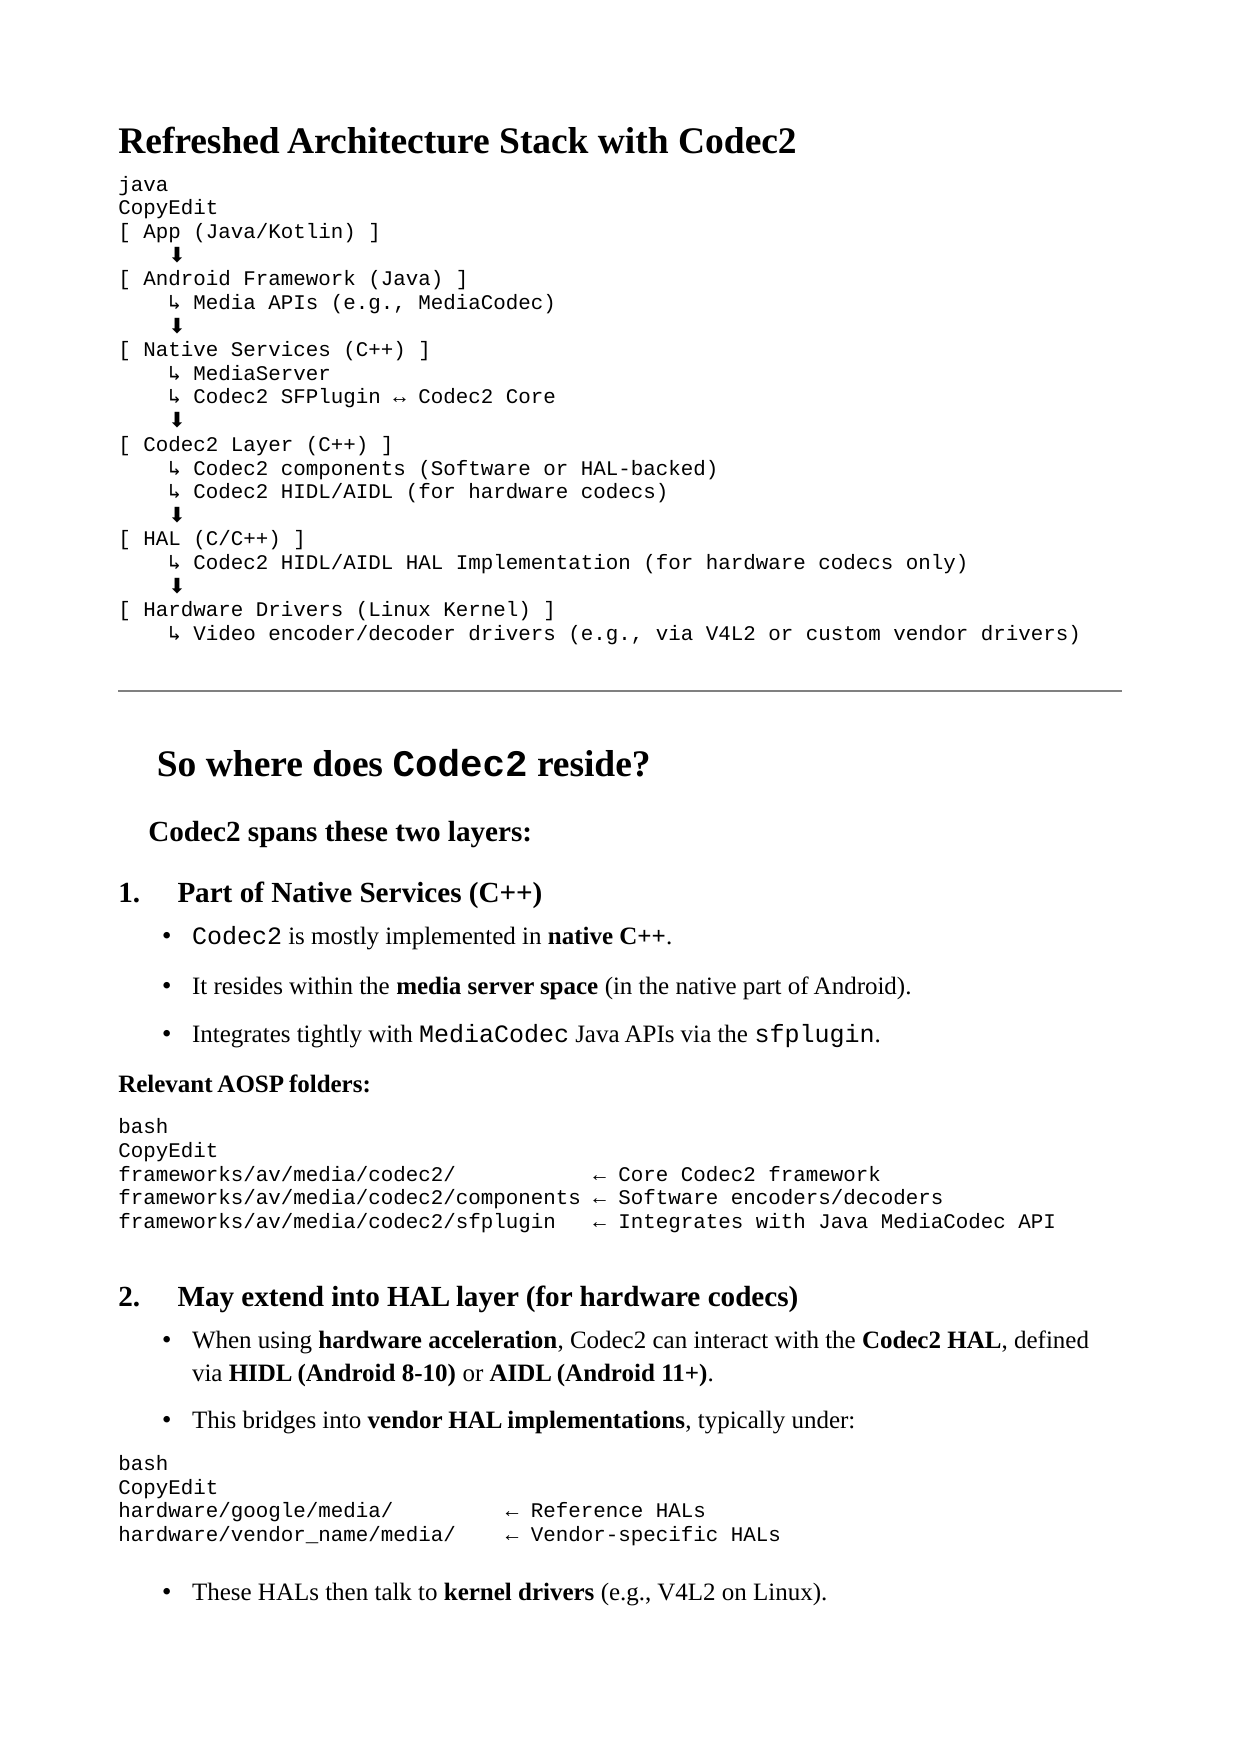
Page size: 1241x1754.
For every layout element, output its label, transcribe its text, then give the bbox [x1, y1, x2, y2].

text ↳ Codec2 SFPlugin ↔ Codec2 Core [118, 387, 1122, 410]
text [ Native Services (C++) ] [118, 339, 1122, 363]
text [ App (Java/Kotlin) ] [118, 221, 1122, 245]
text [ Codec2 Layer (C++) ] [118, 434, 1122, 457]
text [ Hardware Drivers (Linux Kernel) ] [118, 599, 1122, 623]
text ⬇️ [118, 316, 1122, 339]
text CopyEdit [118, 197, 1122, 221]
text hardware/google/media/ ← Reference HALs [118, 1500, 1122, 1524]
text Relevant AOSP folders: [118, 1069, 1122, 1098]
subtitle 📍 Codec2 spans these two layers: [118, 814, 1122, 848]
text bash [118, 1453, 1122, 1477]
text ↳ Video encoder/decoder drivers (e.g., via V4L2 or custom vendor drivers) [118, 623, 1122, 647]
text CopyEdit [118, 1477, 1122, 1500]
list It resides within the media server space (in the native part of Android). [162, 971, 1122, 1000]
subtitle 2. ✅ May extend into HAL layer (for hardware codecs) [118, 1279, 1122, 1312]
subtitle ✅ So where does Codec2 reside? [118, 741, 1122, 787]
text [ Android Framework (Java) ] [118, 268, 1122, 292]
text CopyEdit [118, 1140, 1122, 1164]
list When using hardware acceleration, Codec2 can interact with the Codec2 HAL, defined via HIDL (Android 8-10) or AIDL (Android 11+). [162, 1325, 1122, 1387]
subtitle 1. ✅ Part of Native Services (C++) [118, 875, 1122, 909]
text [ HAL (C/C++) ] [118, 528, 1122, 552]
text bash [118, 1116, 1122, 1140]
list Integrates tightly with MediaCodec Java APIs via the sfplugin. [162, 1019, 1122, 1050]
text frameworks/av/media/codec2/ ← Core Codec2 framework [118, 1164, 1122, 1187]
text frameworks/av/media/codec2/sfplugin ← Integrates with Java MediaCodec API [118, 1211, 1122, 1235]
text ⬇️ [118, 576, 1122, 599]
list This bridges into vendor HAL implementations, typically under: [162, 1405, 1122, 1434]
text ↳ Codec2 HIDL/AIDL (for hardware codecs) [118, 481, 1122, 505]
list These HALs then talk to kernel drivers (e.g., V4L2 on Linux). [162, 1577, 1122, 1606]
text java [118, 174, 1122, 197]
text ↳ MediaServer [118, 363, 1122, 387]
text ↳ Codec2 HIDL/AIDL HAL Implementation (for hardware codecs only) [118, 552, 1122, 576]
text ↳ Media APIs (e.g., MediaCodec) [118, 292, 1122, 316]
text ↳ Codec2 components (Software or HAL-backed) [118, 457, 1122, 481]
text ⬇️ [118, 505, 1122, 528]
text ⬇️ [118, 410, 1122, 434]
text frameworks/av/media/codec2/components ← Software encoders/decoders [118, 1187, 1122, 1211]
text ⬇️ [118, 245, 1122, 268]
subtitle Refreshed Architecture Stack with Codec2 [118, 118, 1122, 161]
text hardware/vendor_name/media/ ← Vendor-specific HALs [118, 1524, 1122, 1548]
list Codec2 is mostly implemented in native C++. [162, 921, 1122, 952]
